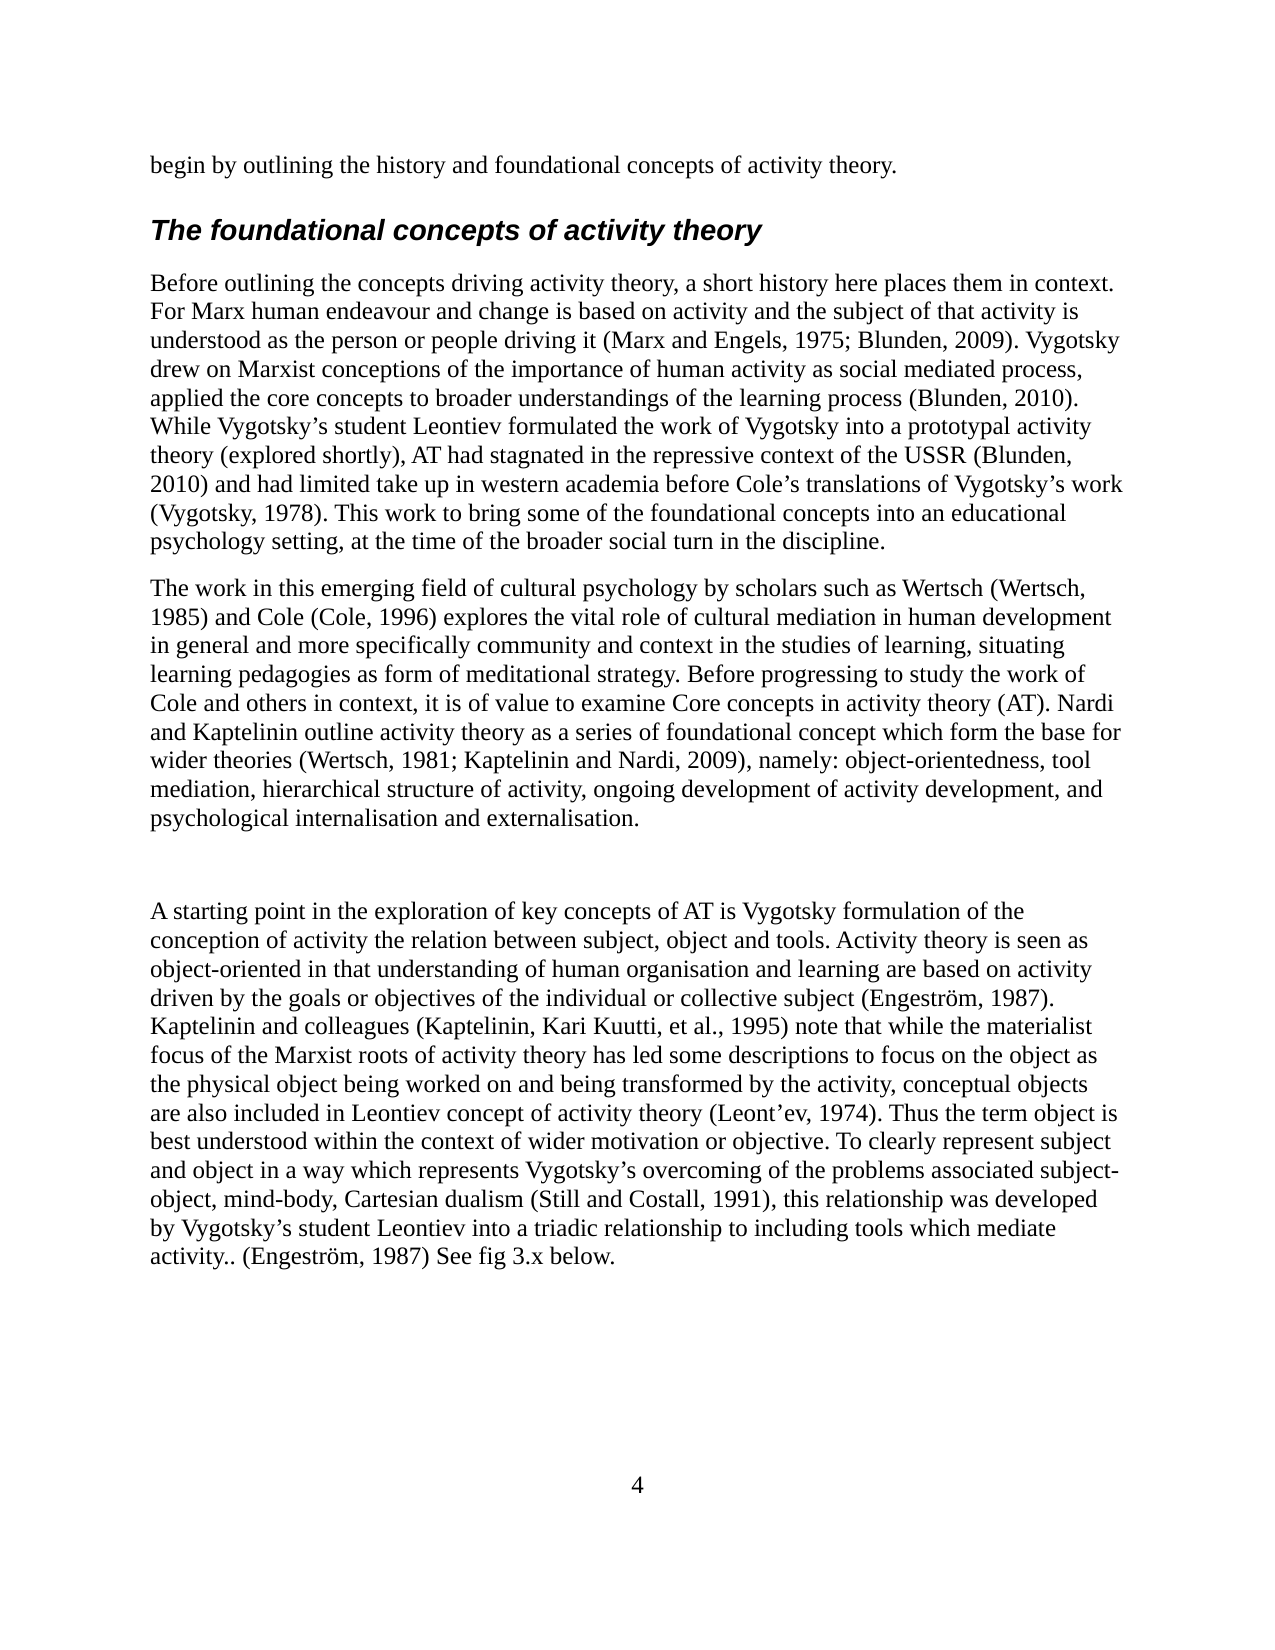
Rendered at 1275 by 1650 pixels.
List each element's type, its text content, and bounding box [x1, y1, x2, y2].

subtitle The foundational concepts of activity theory [150, 213, 1125, 246]
text Before outlining the concepts driving activity theory, a short history here places them in context. For Marx human endeavour and change is based on activity and the subject of that activity is understood as the person or people driving it (Marx and Engels, 1975; Blunden, 2009). Vygotsky drew on Marxist conceptions of the importance of human activity as social mediated process, applied the core concepts to broader understandings of the learning process (Blunden, 2010). While Vygotsky’s student Leontiev formulated the work of Vygotsky into a prototypal activity theory (explored shortly), AT had stagnated in the repressive context of the USSR (Blunden, 2010) and had limited take up in western academia before Cole’s translations of Vygotsky’s work (Vygotsky, 1978). This work to bring some of the foundational concepts into an educational psychology setting, at the time of the broader social turn in the discipline. [150, 268, 1125, 555]
text The work in this emerging field of cultural psychology by scholars such as Wertsch (Wertsch, 1985) and Cole (Cole, 1996) explores the vital role of cultural mediation in human development in general and more specifically community and context in the studies of learning, situating learning pedagogies as form of meditational strategy. Before progressing to study the work of Cole and others in context, it is of value to examine Core concepts in activity theory (AT). Nardi and Kaptelinin outline activity theory as a series of foundational concept which form the base for wider theories (Wertsch, 1981; Kaptelinin and Nardi, 2009), namely: object-orientedness, tool mediation, hierarchical structure of activity, ongoing development of activity development, and psychological internalisation and externalisation. [150, 573, 1125, 832]
text begin by outlining the history and foundational concepts of activity theory. [150, 150, 1125, 179]
text A starting point in the exploration of key concepts of AT is Vygotsky formulation of the conception of activity the relation between subject, object and tools. Activity theory is seen as object-oriented in that understanding of human organisation and learning are based on activity driven by the goals or objectives of the individual or collective subject (Engeström, 1987). Kaptelinin and colleagues (Kaptelinin, Kari Kuutti, et al., 1995) note that while the materialist focus of the Marxist roots of activity theory has led some descriptions to focus on the object as the physical object being worked on and being transformed by the activity, conceptual objects are also included in Leontiev concept of activity theory (Leont’ev, 1974). Thus the term object is best understood within the context of wider motivation or objective. To clearly represent subject and object in a way which represents Vygotsky’s overcoming of the problems associated subject-object, mind-body, Cartesian dualism (Still and Costall, 1991), this relationship was developed by Vygotsky’s student Leontiev into a triadic relationship to including tools which mediate activity.. (Engeström, 1987) See fig 3.x below. [150, 896, 1125, 1270]
